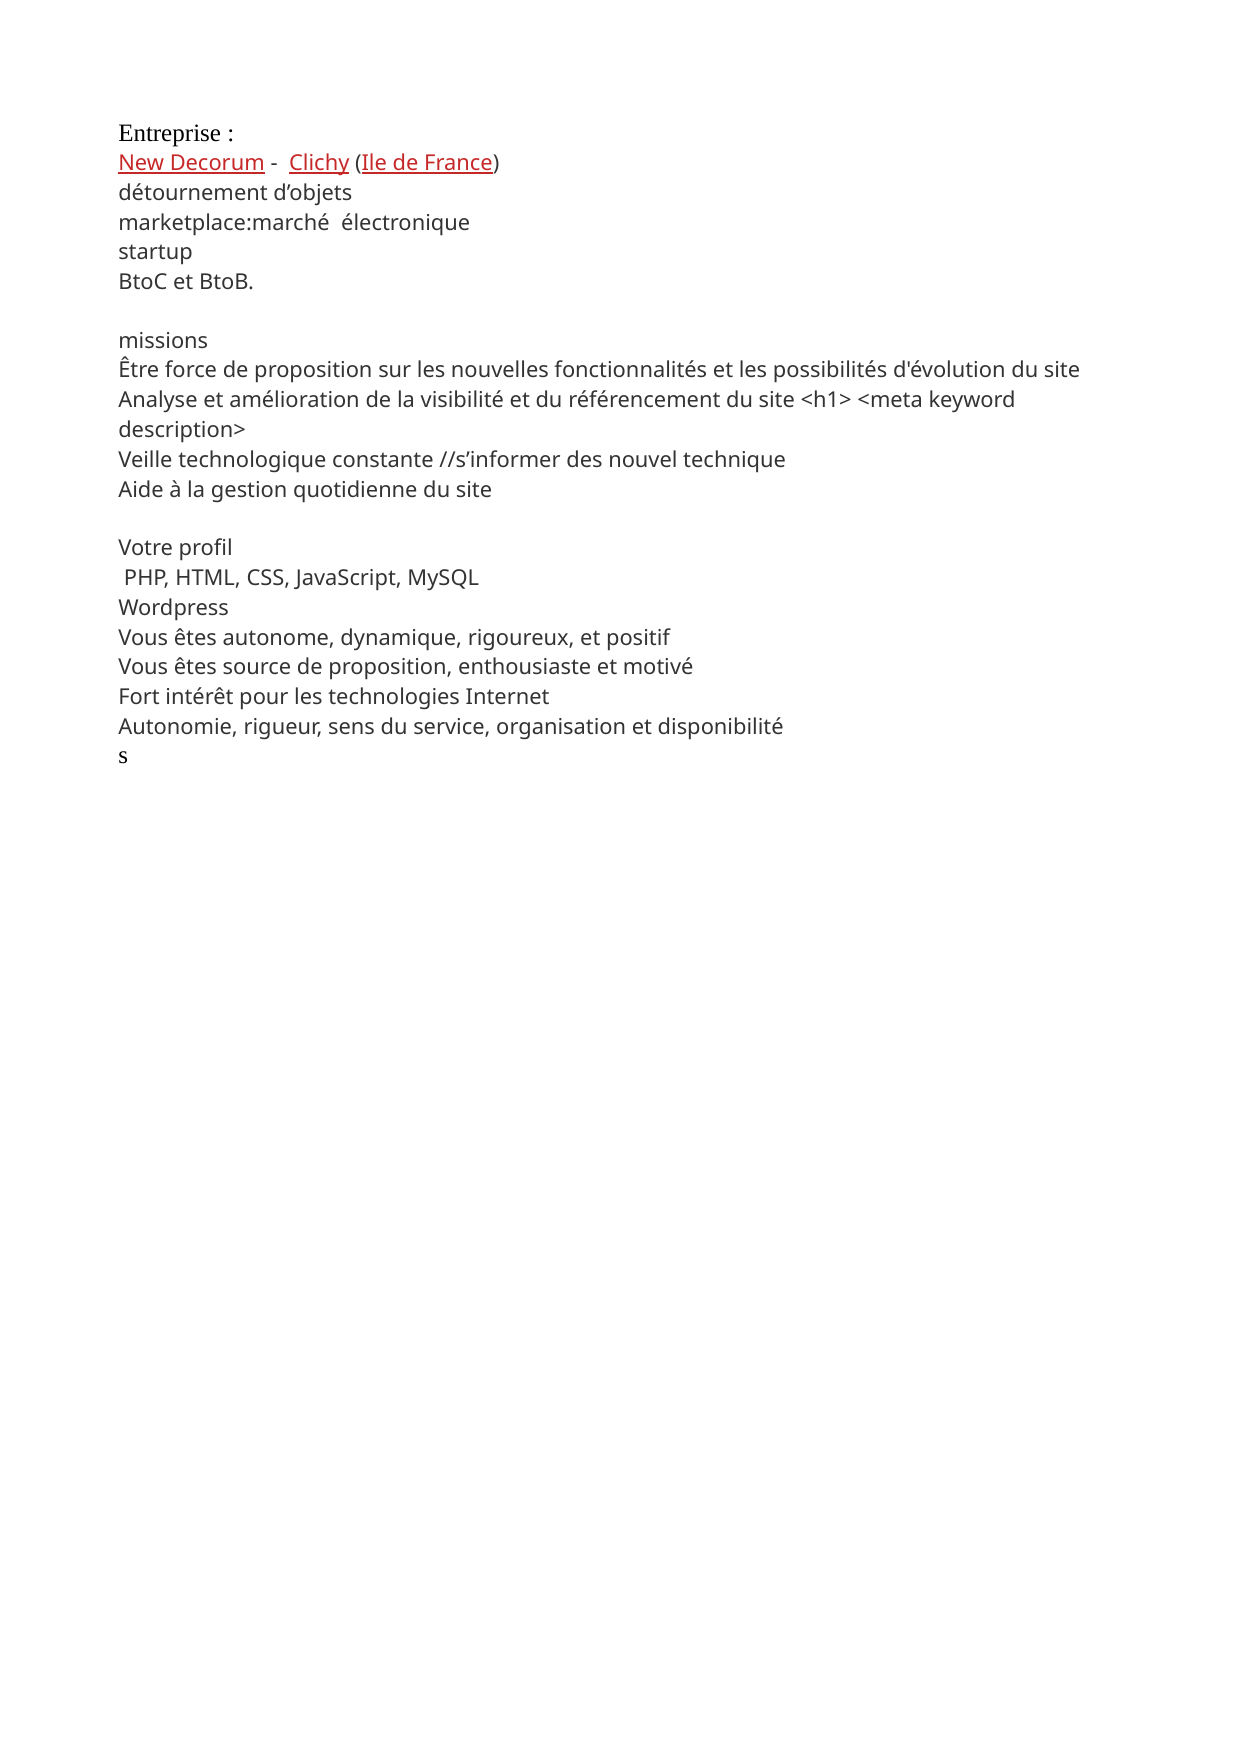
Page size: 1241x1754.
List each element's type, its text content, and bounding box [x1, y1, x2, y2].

text s [118, 741, 1122, 769]
text Être force de proposition sur les nouvelles fonctionnalités et les possibilités d'évolution du site Analyse et amélioration de la visibilité et du référencement du site <h1> <meta keyword description> Veille technologique constante //s’informer des nouvel technique Aide à la gestion quotidienne du site [118, 354, 1122, 503]
text BtoC et BtoB. [118, 266, 1122, 296]
text détournement d’objets [118, 177, 1122, 206]
text Votre profil PHP, HTML, CSS, JavaScript, MySQL Wordpress Vous êtes autonome, dynamique, rigoureux, et positif Vous êtes source de proposition, enthousiaste et motivé Fort intérêt pour les technologies Internet Autonomie, rigueur, sens du service, organisation et disponibilité [118, 532, 1122, 741]
text marketplace:marché électronique [118, 206, 1122, 236]
text missions [118, 324, 1122, 354]
text New Decorum - Clichy (Ile de France) [118, 147, 1122, 177]
text startup [118, 236, 1122, 266]
text Entreprise : [118, 118, 1122, 147]
